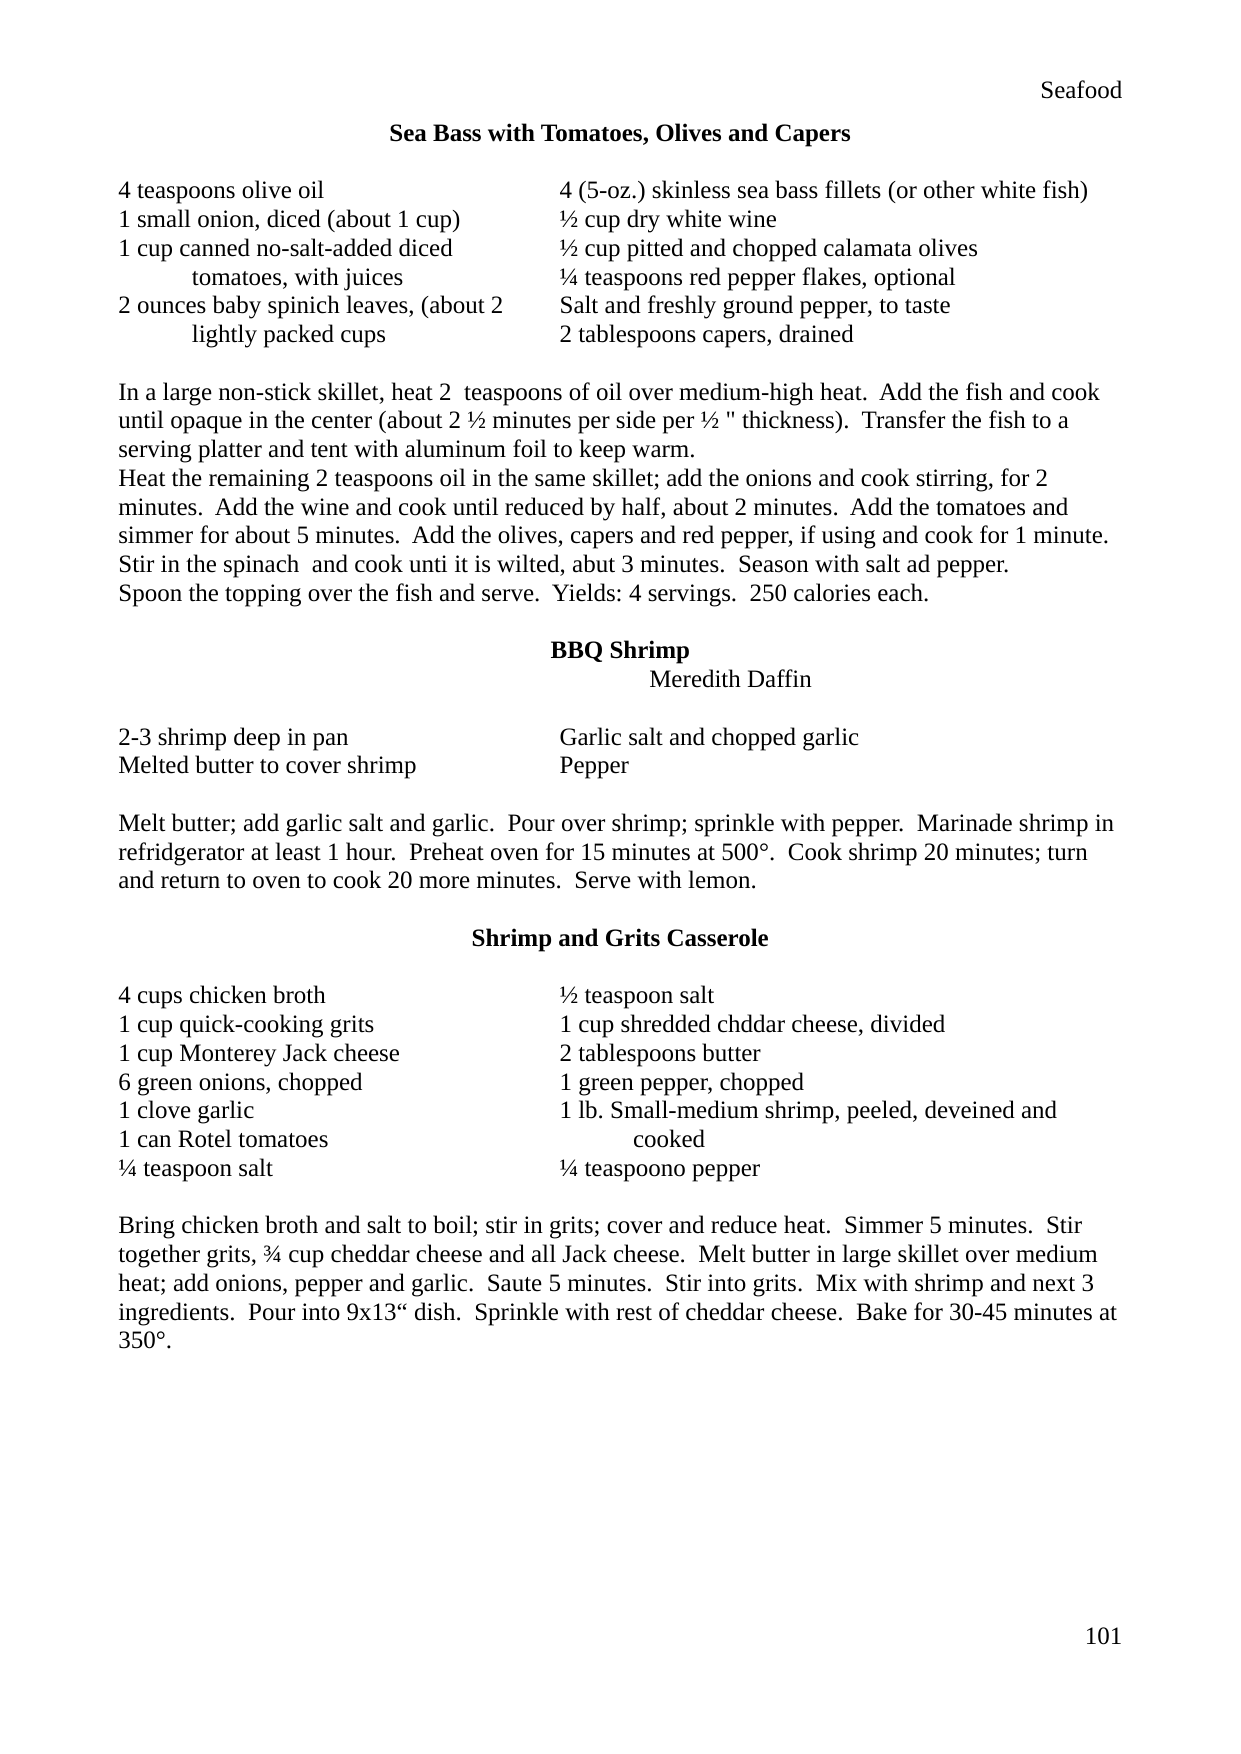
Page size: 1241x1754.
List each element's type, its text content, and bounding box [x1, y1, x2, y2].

text 1 cup canned no-salt-added diced ½ cup pitted and chopped calamata olives [118, 233, 1122, 262]
text In a large non-stick skillet, heat 2 teaspoons of oil over medium-high heat. Add the fish and cook until opaque in the center (about 2 ½ minutes per side per ½ " thickness). Transfer the fish to a serving platter and tent with aluminum foil to keep warm. [118, 377, 1122, 463]
text 1 cup quick-cooking grits 1 cup shredded chddar cheese, divided [118, 1009, 1122, 1038]
text Spoon the topping over the fish and serve. Yields: 4 servings. 250 calories each. [118, 578, 1122, 607]
text 4 teaspoons olive oil 4 (5-oz.) skinless sea bass fillets (or other white fish) [118, 176, 1122, 204]
text 6 green onions, chopped 1 green pepper, chopped [118, 1067, 1122, 1096]
text Sea Bass with Tomatoes, Olives and Capers [118, 118, 1122, 147]
text Melt butter; add garlic salt and garlic. Pour over shrimp; sprinkle with pepper. Marinade shrimp in refridgerator at least 1 hour. Preheat oven for 15 minutes at 500°. Cook shrimp 20 minutes; turn and return to oven to cook 20 more minutes. Serve with lemon. [118, 808, 1122, 894]
text 2 ounces baby spinich leaves, (about 2 Salt and freshly ground pepper, to taste [118, 291, 1122, 319]
text Shrimp and Grits Casserole [118, 923, 1122, 952]
text BBQ Shrimp [118, 636, 1122, 664]
text 1 small onion, diced (about 1 cup) ½ cup dry white wine [118, 204, 1122, 233]
text 4 cups chicken broth ½ teaspoon salt [118, 981, 1122, 1009]
text 1 clove garlic 1 lb. Small-medium shrimp, peeled, deveined and [118, 1096, 1122, 1124]
text Heat the remaining 2 teaspoons oil in the same skillet; add the onions and cook stirring, for 2 minutes. Add the wine and cook until reduced by half, about 2 minutes. Add the tomatoes and simmer for about 5 minutes. Add the olives, capers and red pepper, if using and cook for 1 minute. Stir in the spinach and cook unti it is wilted, abut 3 minutes. Season with salt ad pepper. [118, 463, 1122, 578]
text tomatoes, with juices ¼ teaspoons red pepper flakes, optional [118, 262, 1122, 291]
text 2-3 shrimp deep in pan Garlic salt and chopped garlic [118, 722, 1122, 751]
text 1 can Rotel tomatoes cooked [118, 1124, 1122, 1153]
text ¼ teaspoon salt ¼ teaspoono pepper [118, 1153, 1122, 1182]
text lightly packed cups 2 tablespoons capers, drained [118, 319, 1122, 348]
text Bring chicken broth and salt to boil; stir in grits; cover and reduce heat. Simmer 5 minutes. Stir together grits, ¾ cup cheddar cheese and all Jack cheese. Melt butter in large skillet over medium heat; add onions, pepper and garlic. Saute 5 minutes. Stir into grits. Mix with shrimp and next 3 ingredients. Pour into 9x13“ dish. Sprinkle with rest of cheddar cheese. Bake for 30-45 minutes at 350°. [118, 1211, 1122, 1354]
text Meredith Daffin [265, 664, 1122, 693]
text Melted butter to cover shrimp Pepper [118, 751, 1122, 779]
text 1 cup Monterey Jack cheese 2 tablespoons butter [118, 1038, 1122, 1067]
